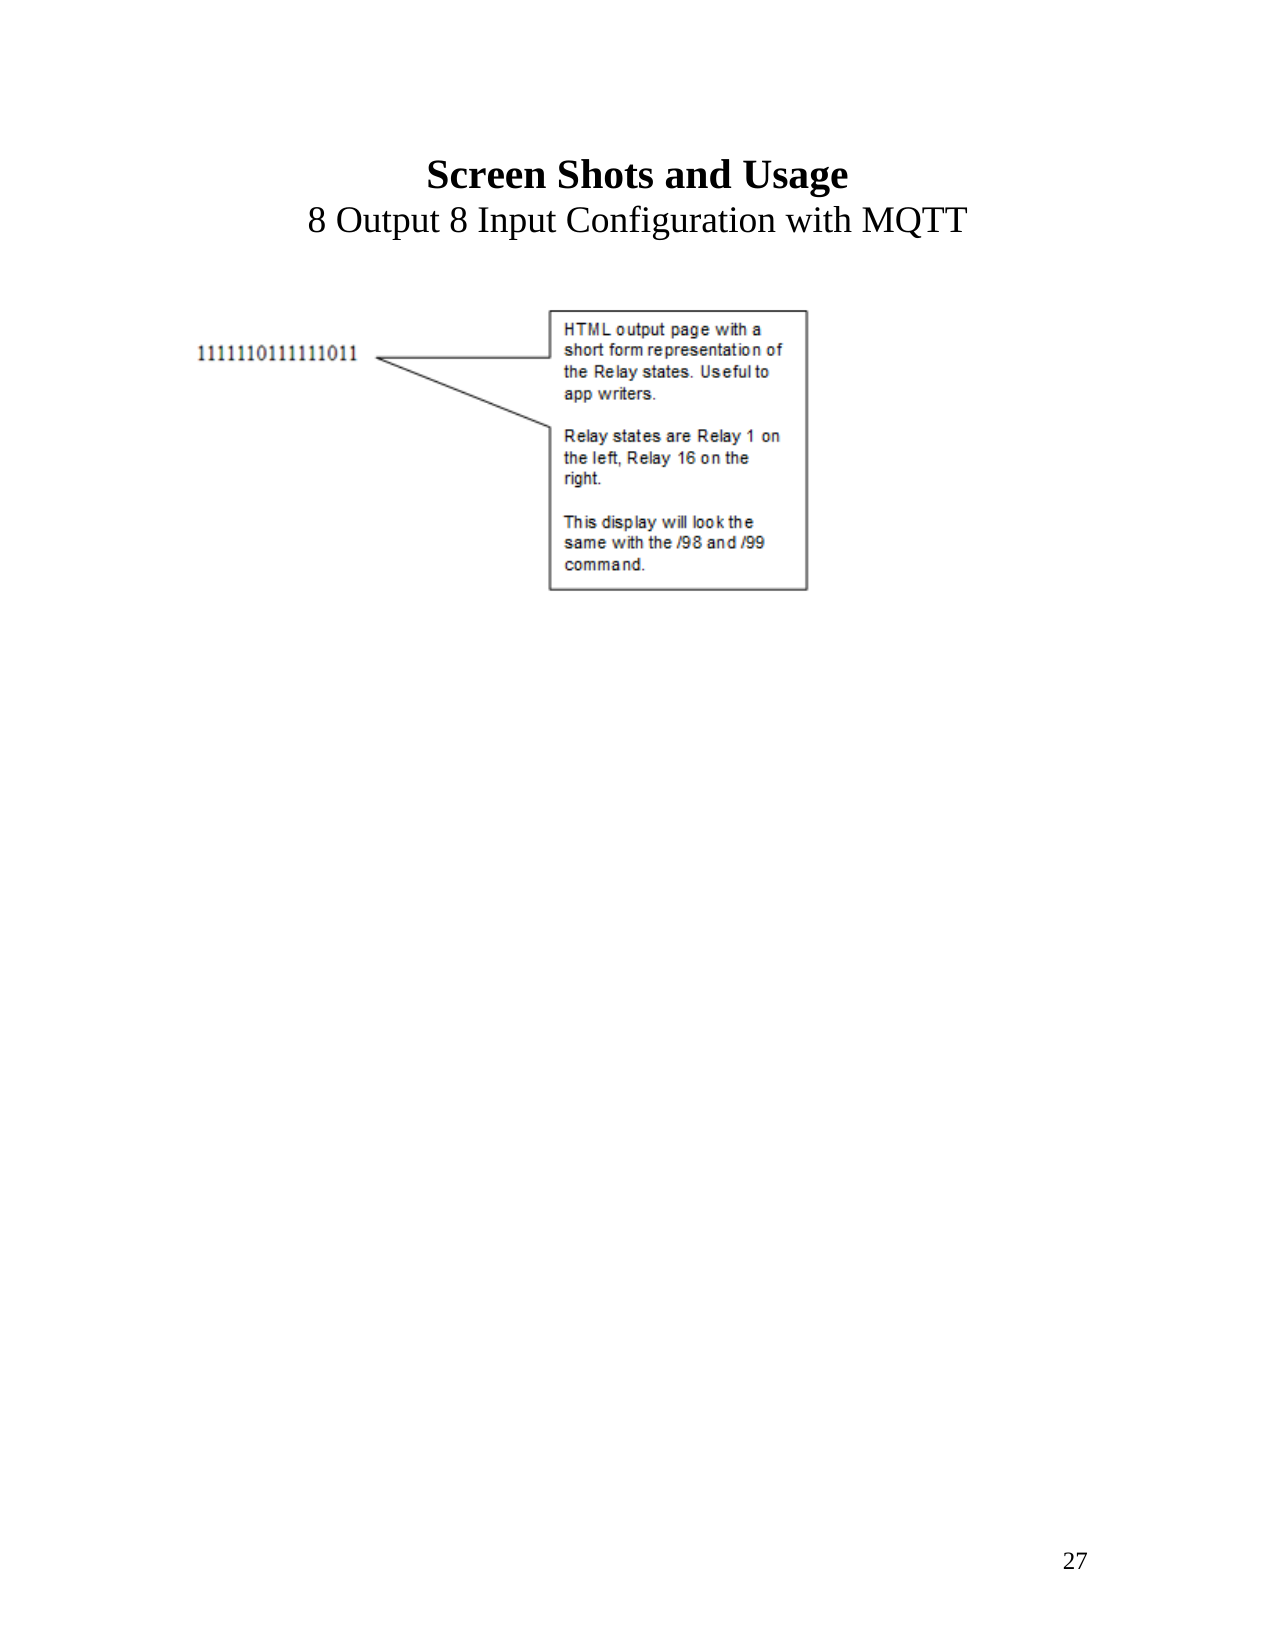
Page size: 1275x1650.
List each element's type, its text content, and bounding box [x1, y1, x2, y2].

picture [187, 298, 818, 602]
text Screen Shots and Usage [187, 150, 1087, 198]
text 8 Output 8 Input Configuration with MQTT [187, 198, 1087, 241]
